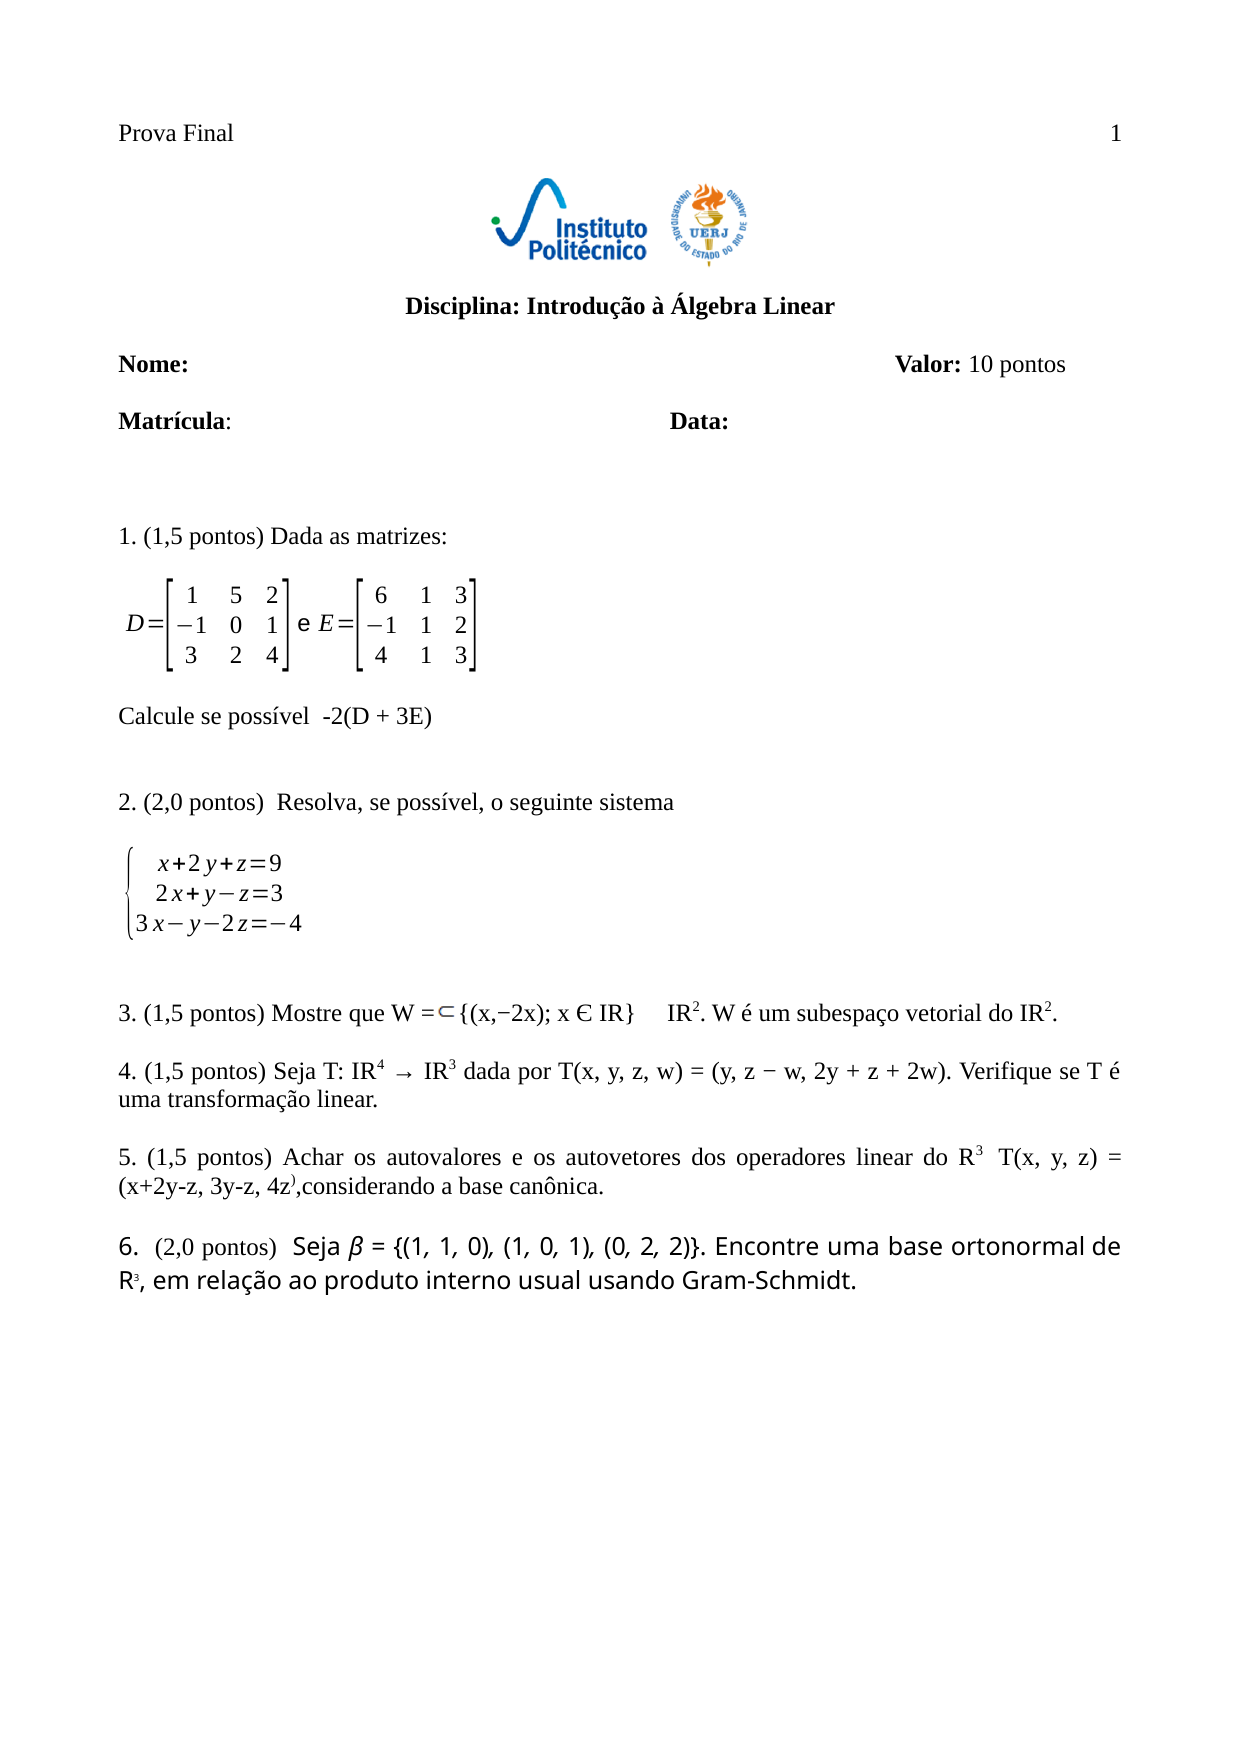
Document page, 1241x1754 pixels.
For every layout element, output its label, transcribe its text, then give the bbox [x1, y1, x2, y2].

text 1. (1,5 pontos) Dada as matrizes: [118, 521, 1122, 550]
text e [118, 578, 1122, 673]
picture [489, 176, 751, 271]
text 3. (1,5 pontos) Mostre que W = {(x,−2x); x Є IR} IR2. W é um subespaço vetorial do IR2. [118, 998, 1122, 1027]
text 4. (1,5 pontos) Seja T: IR4 → IR3 dada por T(x, y, z, w) = (y, z − w, 2y + z + 2w). Verifique se T é uma transformação linear. [118, 1056, 1122, 1113]
text 6. (2,0 pontos) Seja β = {(1, 1, 0), (1, 0, 1), (0, 2, 2)}. Encontre uma base ortonormal de R3, em relação ao produto interno usual usando Gram-Schmidt. [118, 1228, 1122, 1296]
picture [435, 1000, 458, 1022]
text Nome: Valor: 10 pontos [118, 349, 1122, 378]
text 5. (1,5 pontos) Achar os autovalores e os autovetores dos operadores linear do R3 T(x, y, z) = (x+2y-z, 3y-z, 4z),considerando a base canônica. [118, 1142, 1122, 1199]
text Calcule se possível -2(D + 3E) [118, 701, 1122, 730]
text 2. (2,0 pontos) Resolva, se possível, o seguinte sistema [118, 787, 1122, 816]
text Disciplina: Introdução à Álgebra Linear [118, 291, 1122, 320]
text Matrícula: Data: [118, 406, 1122, 435]
